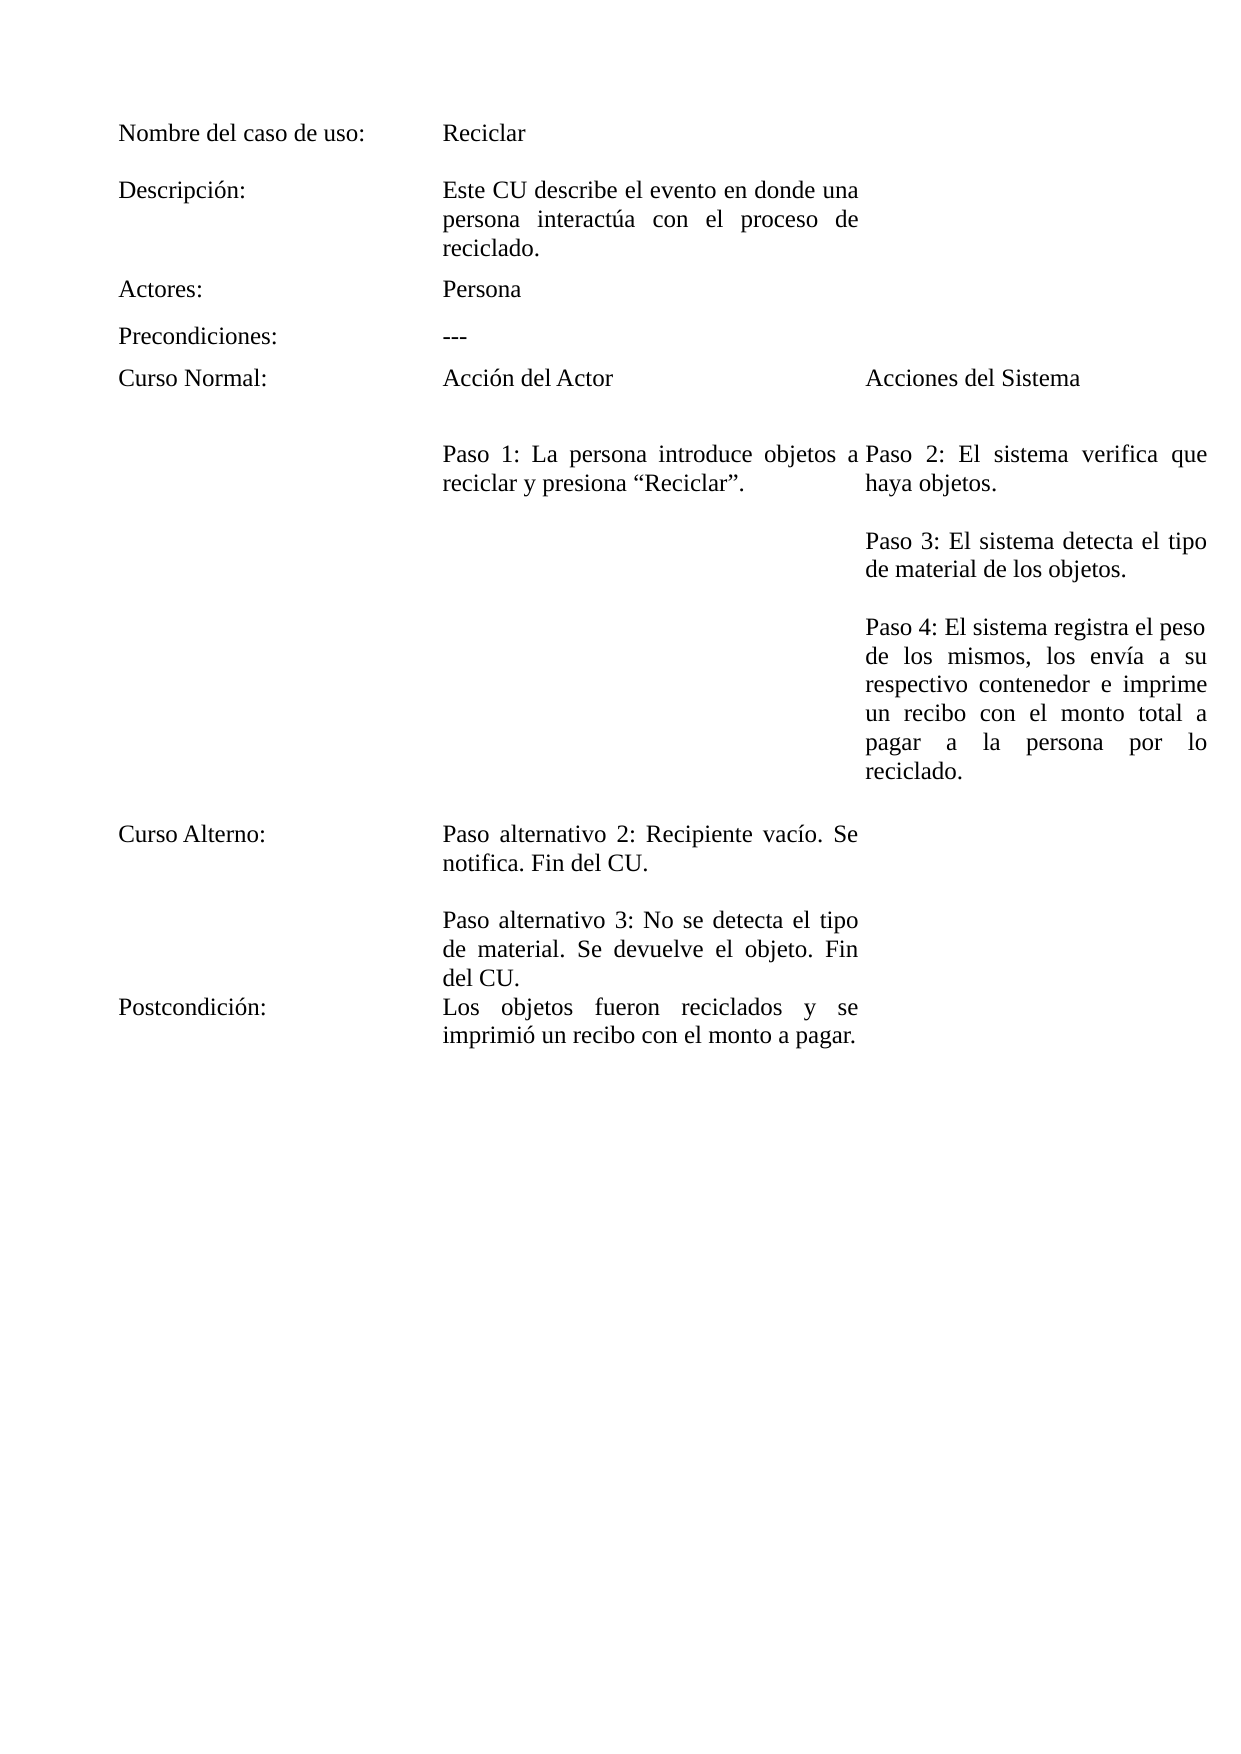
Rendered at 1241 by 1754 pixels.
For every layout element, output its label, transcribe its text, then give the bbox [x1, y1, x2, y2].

table_cell [862, 321, 1211, 363]
table_cell Paso 2: El sistema verifica que haya objetos. Paso 3: El sistema detecta el tipo de material de los objetos. Paso 4: El sistema registra el peso de los mismos, los envía a su respectivo contenedor e imprime un recibo con el monto total a pagar a la persona por lo reciclado. [862, 440, 1211, 819]
table_cell Actores: [115, 274, 439, 321]
table_cell Acciones del Sistema [862, 363, 1211, 439]
table_cell Curso Alterno: [115, 819, 439, 992]
table_cell Acción del Actor [439, 363, 862, 439]
table_cell --- [439, 321, 862, 363]
table_cell [862, 274, 1211, 321]
table_cell Precondiciones: [115, 321, 439, 363]
table_cell [862, 176, 1211, 274]
table_cell [115, 440, 439, 819]
table_cell [862, 819, 1211, 992]
table_cell Descripción: [115, 176, 439, 274]
table_cell Este CU describe el evento en donde una persona interactúa con el proceso de reciclado. [439, 176, 862, 274]
table_cell Los objetos fueron reciclados y se imprimió un recibo con el monto a pagar. [439, 992, 862, 1055]
table_header Nombre del caso de uso: [115, 118, 439, 176]
table_header [862, 118, 1211, 176]
table_cell Postcondición: [115, 992, 439, 1055]
table_cell Curso Normal: [115, 363, 439, 439]
table_cell Paso alternativo 2: Recipiente vacío. Se notifica. Fin del CU. Paso alternativo 3: No se detecta el tipo de material. Se devuelve el objeto. Fin del CU. [439, 819, 862, 992]
table_cell Persona [439, 274, 862, 321]
table_cell Paso 1: La persona introduce objetos a reciclar y presiona “Reciclar”. [439, 440, 862, 819]
table_header Reciclar [439, 118, 862, 176]
table_cell [862, 992, 1211, 1055]
